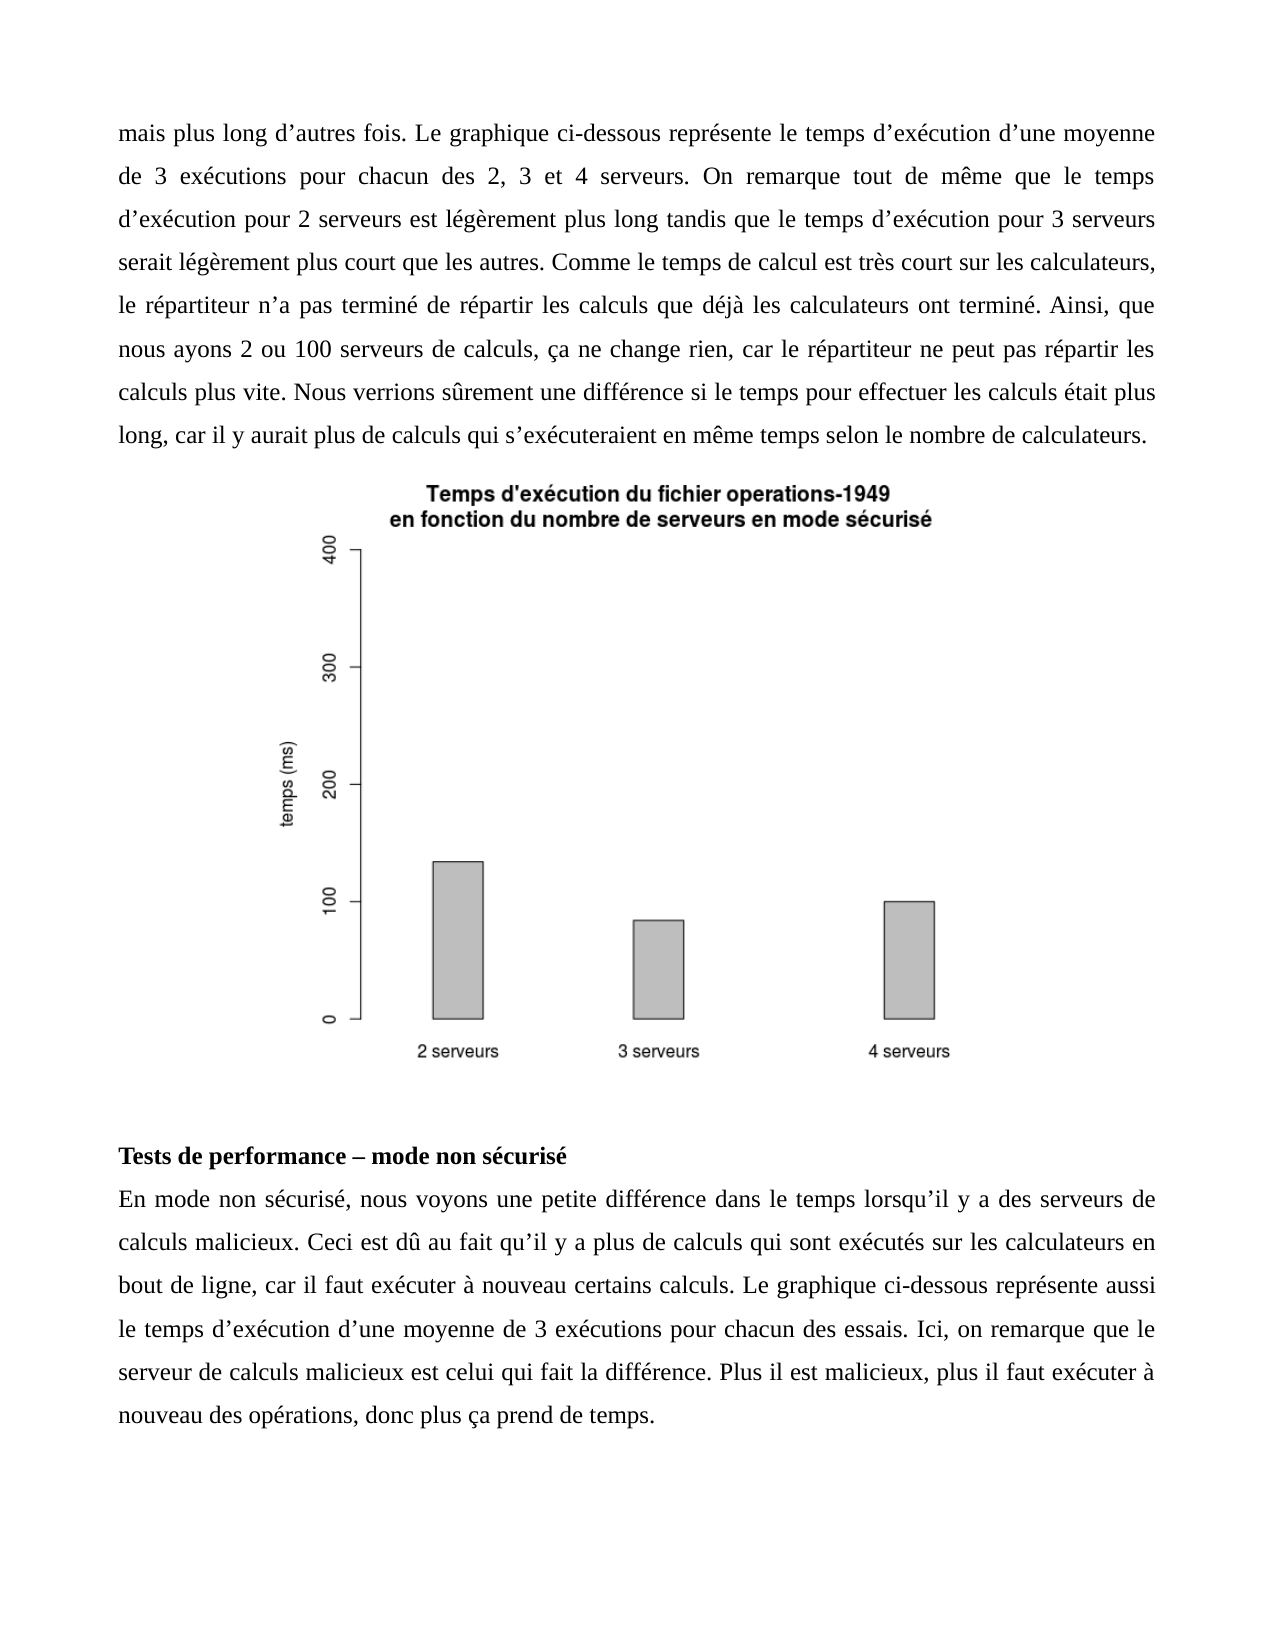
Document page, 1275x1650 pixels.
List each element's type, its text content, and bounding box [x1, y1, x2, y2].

text Tests de performance – mode non sécurisé [118, 463, 1157, 1170]
picture [274, 463, 1001, 1127]
text mais plus long d’autres fois. Le graphique ci-dessous représente le temps d’exécution d’une moyenne de 3 exécutions pour chacun des 2, 3 et 4 serveurs. On remarque tout de même que le temps d’exécution pour 2 serveurs est légèrement plus long tandis que le temps d’exécution pour 3 serveurs serait légèrement plus court que les autres. Comme le temps de calcul est très court sur les calculateurs, le répartiteur n’a pas terminé de répartir les calculs que déjà les calculateurs ont terminé. Ainsi, que nous ayons 2 ou 100 serveurs de calculs, ça ne change rien, car le répartiteur ne peut pas répartir les calculs plus vite. Nous verrions sûrement une différence si le temps pour effectuer les calculs était plus long, car il y aurait plus de calculs qui s’exécuteraient en même temps selon le nombre de calculateurs. [118, 118, 1157, 449]
text En mode non sécurisé, nous voyons une petite différence dans le temps lorsqu’il y a des serveurs de calculs malicieux. Ceci est dû au fait qu’il y a plus de calculs qui sont exécutés sur les calculateurs en bout de ligne, car il faut exécuter à nouveau certains calculs. Le graphique ci-dessous représente aussi le temps d’exécution d’une moyenne de 3 exécutions pour chacun des essais. Ici, on remarque que le serveur de calculs malicieux est celui qui fait la différence. Plus il est malicieux, plus il faut exécuter à nouveau des opérations, donc plus ça prend de temps. [118, 1184, 1157, 1429]
